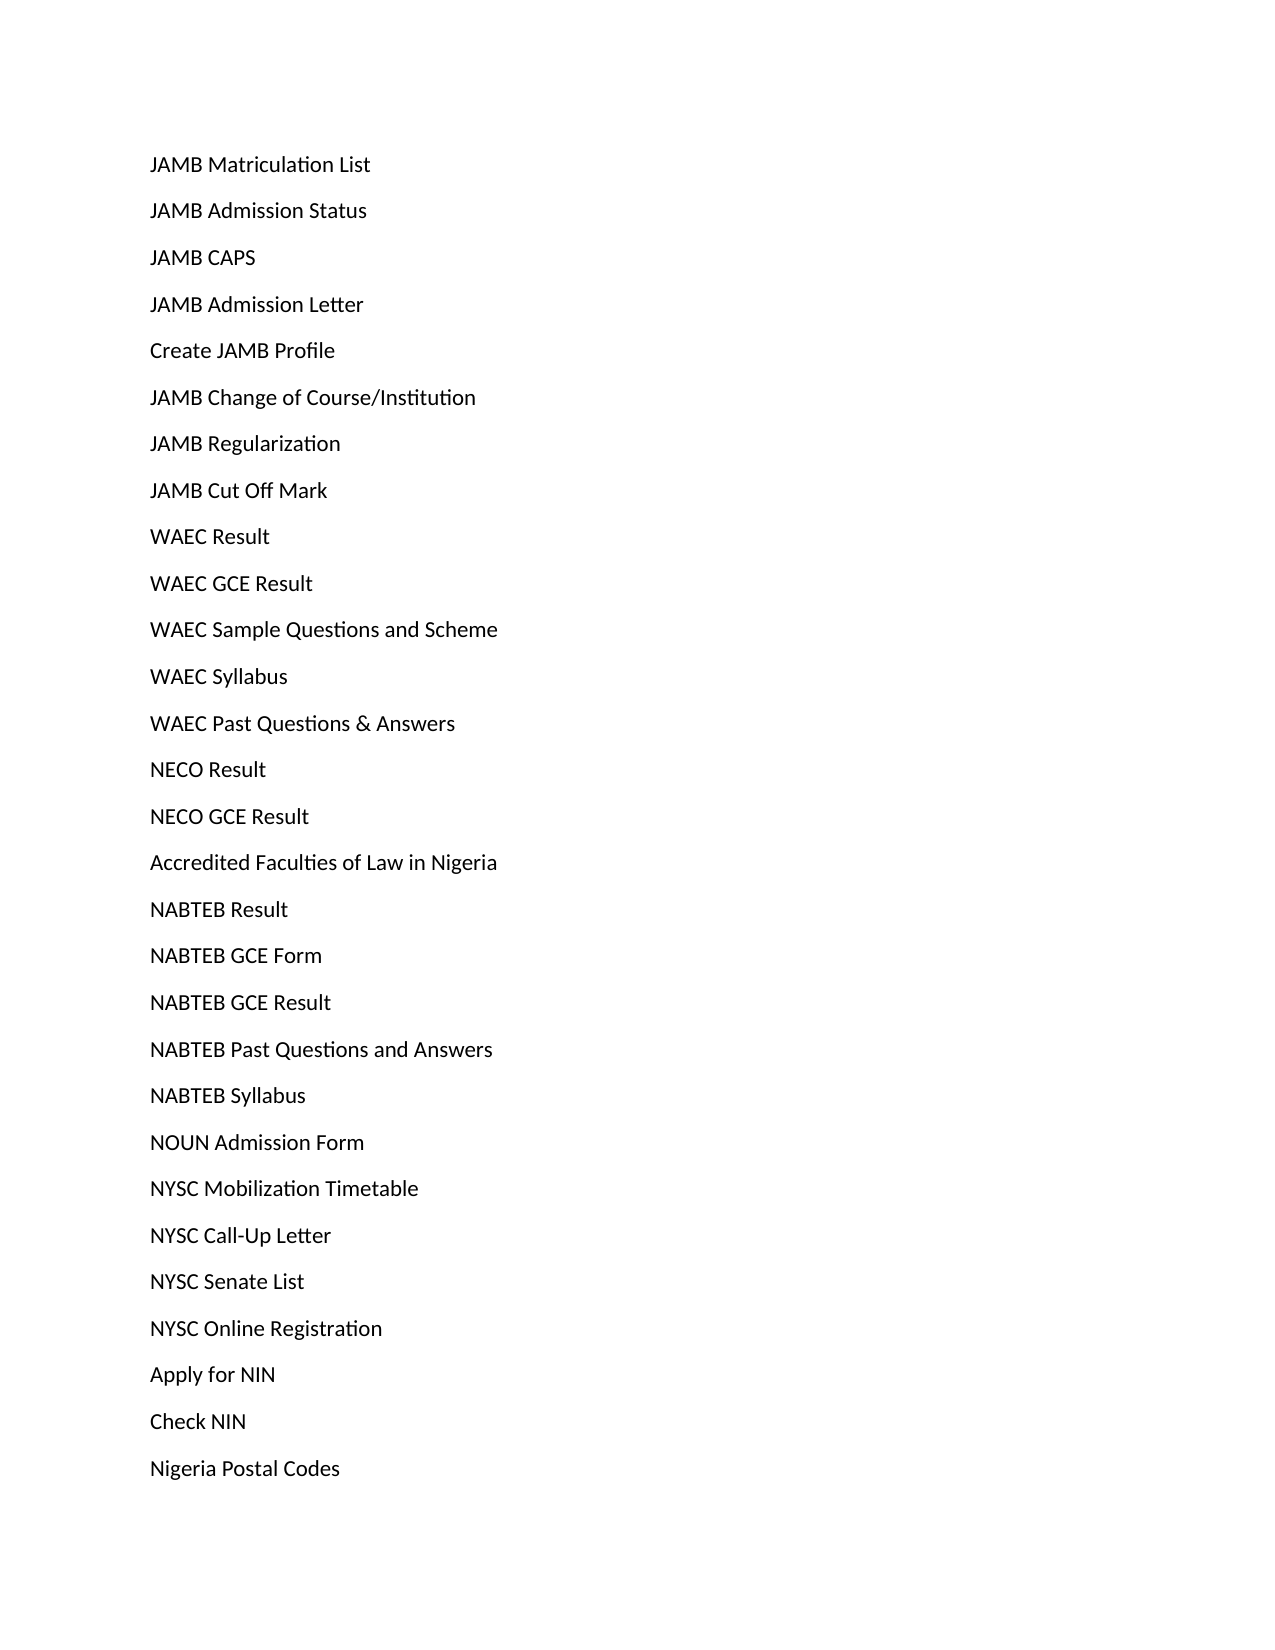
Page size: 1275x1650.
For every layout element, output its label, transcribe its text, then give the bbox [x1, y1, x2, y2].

text WAEC Past Questions & Answers [150, 709, 1125, 737]
text WAEC Result [150, 522, 1125, 551]
text Check NIN [150, 1407, 1125, 1435]
text JAMB Admission Letter [150, 290, 1125, 318]
text NYSC Call-Up Letter [150, 1221, 1125, 1249]
text Nigeria Postal Codes [150, 1454, 1125, 1482]
text WAEC GCE Result [150, 569, 1125, 597]
text NYSC Mobilization Timetable [150, 1174, 1125, 1202]
text JAMB Matriculation List [150, 150, 1125, 178]
text NYSC Online Registration [150, 1314, 1125, 1342]
text NABTEB Result [150, 895, 1125, 923]
text Create JAMB Profile [150, 336, 1125, 364]
text NABTEB GCE Result [150, 988, 1125, 1016]
text NYSC Senate List [150, 1267, 1125, 1296]
text NABTEB Syllabus [150, 1081, 1125, 1109]
text NABTEB GCE Form [150, 942, 1125, 969]
text Apply for NIN [150, 1361, 1125, 1389]
text JAMB Change of Course/Institution [150, 383, 1125, 411]
text Accredited Faculties of Law in Nigeria [150, 848, 1125, 876]
text NOUN Admission Form [150, 1128, 1125, 1156]
text JAMB CAPS [150, 243, 1125, 271]
text NECO Result [150, 755, 1125, 783]
text WAEC Syllabus [150, 662, 1125, 690]
text JAMB Admission Status [150, 197, 1125, 224]
text WAEC Sample Questions and Scheme [150, 616, 1125, 644]
text NECO GCE Result [150, 802, 1125, 830]
text JAMB Regularization [150, 429, 1125, 457]
text NABTEB Past Questions and Answers [150, 1035, 1125, 1063]
text JAMB Cut Off Mark [150, 476, 1125, 504]
